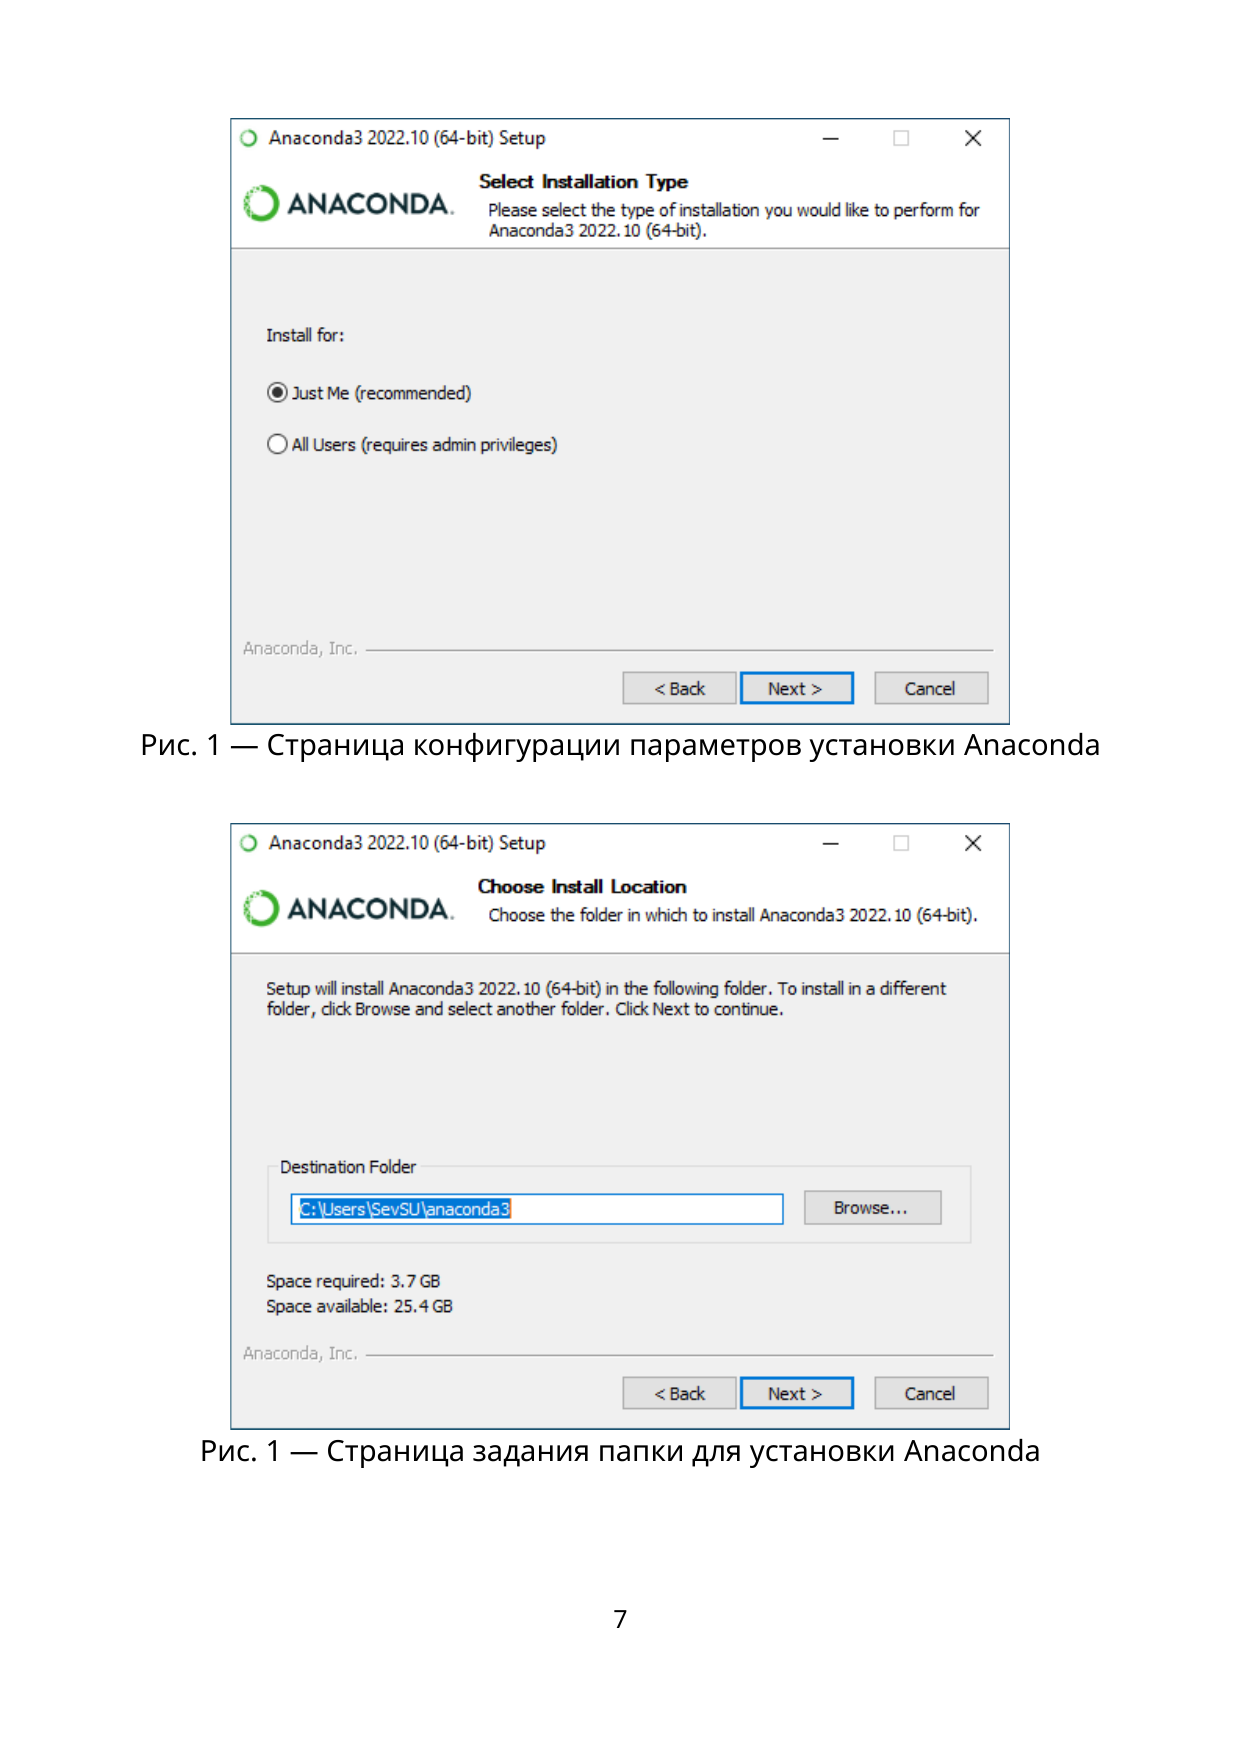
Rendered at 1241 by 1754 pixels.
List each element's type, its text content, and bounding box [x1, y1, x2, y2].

picture [230, 118, 1010, 725]
text Рис. 1 — Страница задания папки для установки Anaconda [118, 804, 1122, 1469]
text Рис. 1 — Страница конфигурации параметров установки Anaconda [118, 118, 1122, 764]
picture [230, 823, 1010, 1430]
